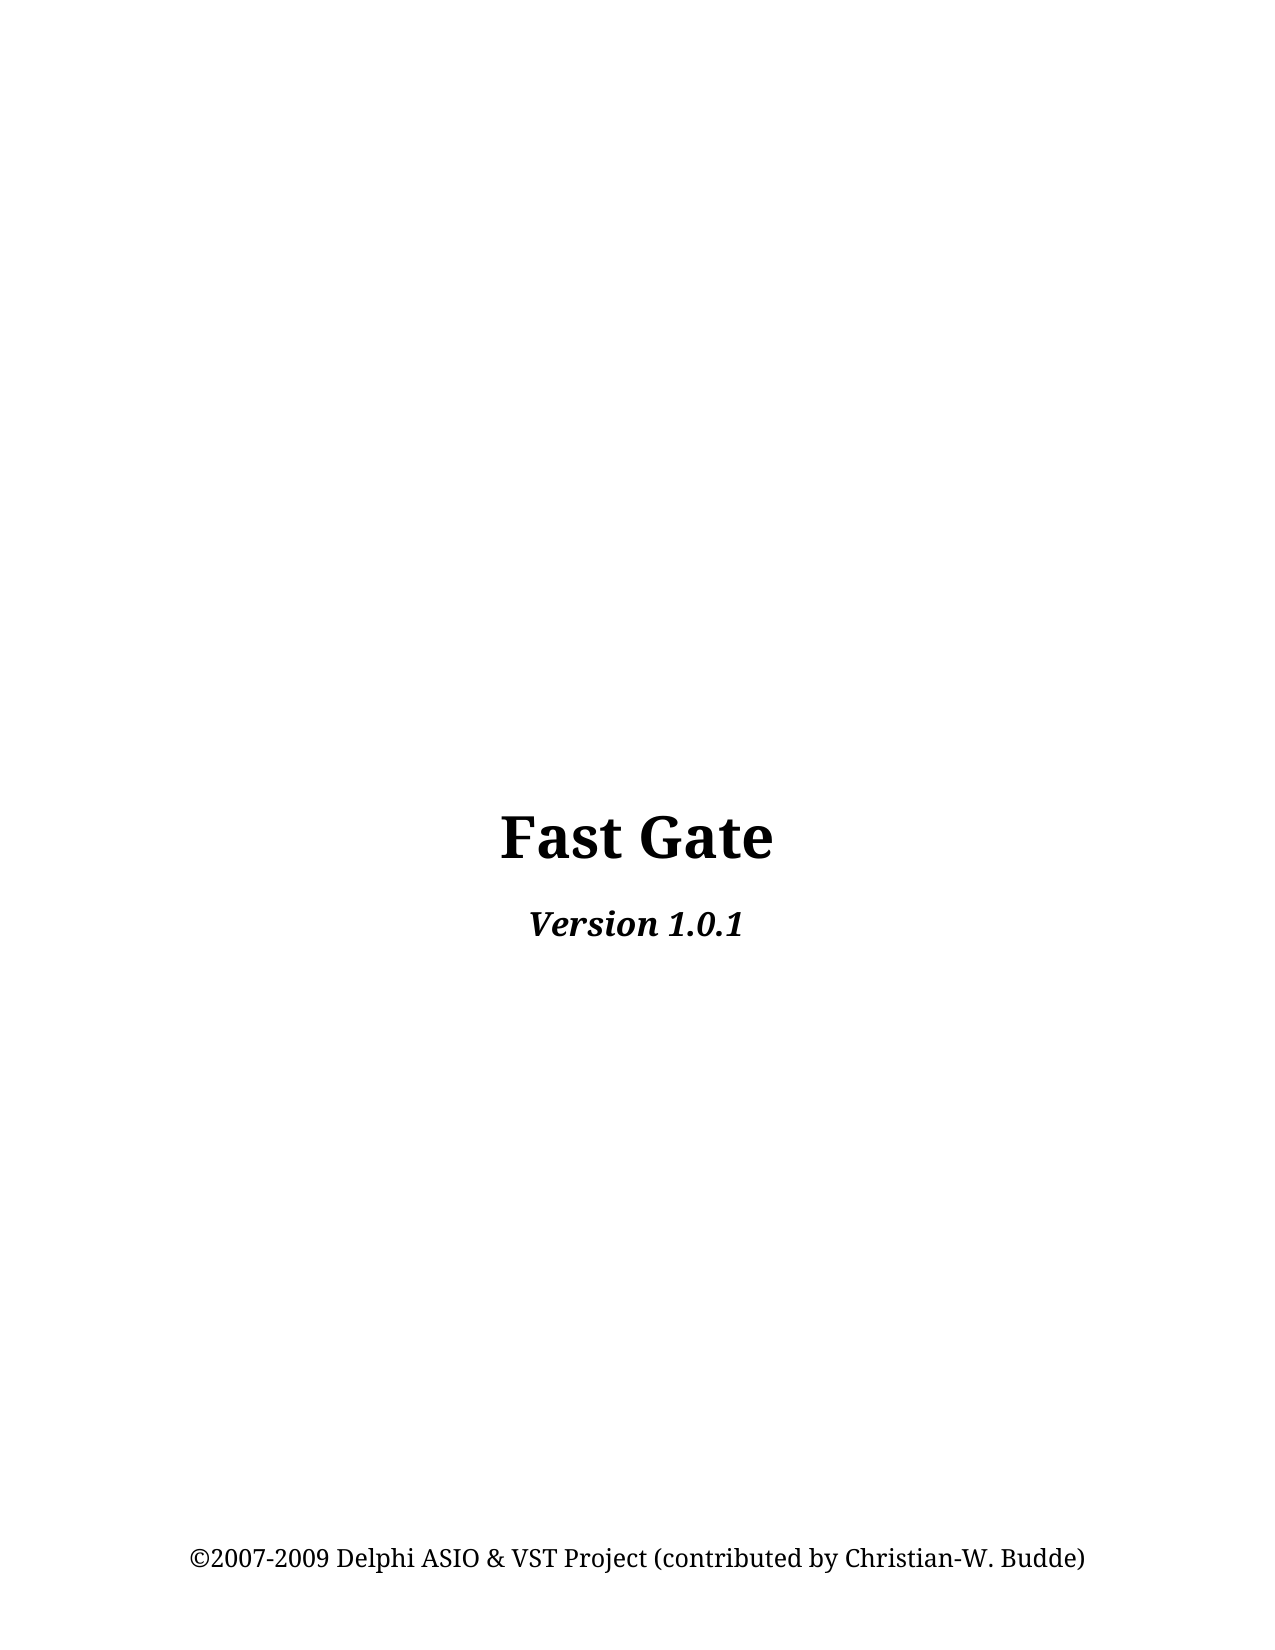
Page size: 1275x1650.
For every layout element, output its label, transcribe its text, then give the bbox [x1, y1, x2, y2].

subtitle Version 1.0.1 [148, 901, 1127, 946]
title Fast Gate [148, 797, 1127, 876]
